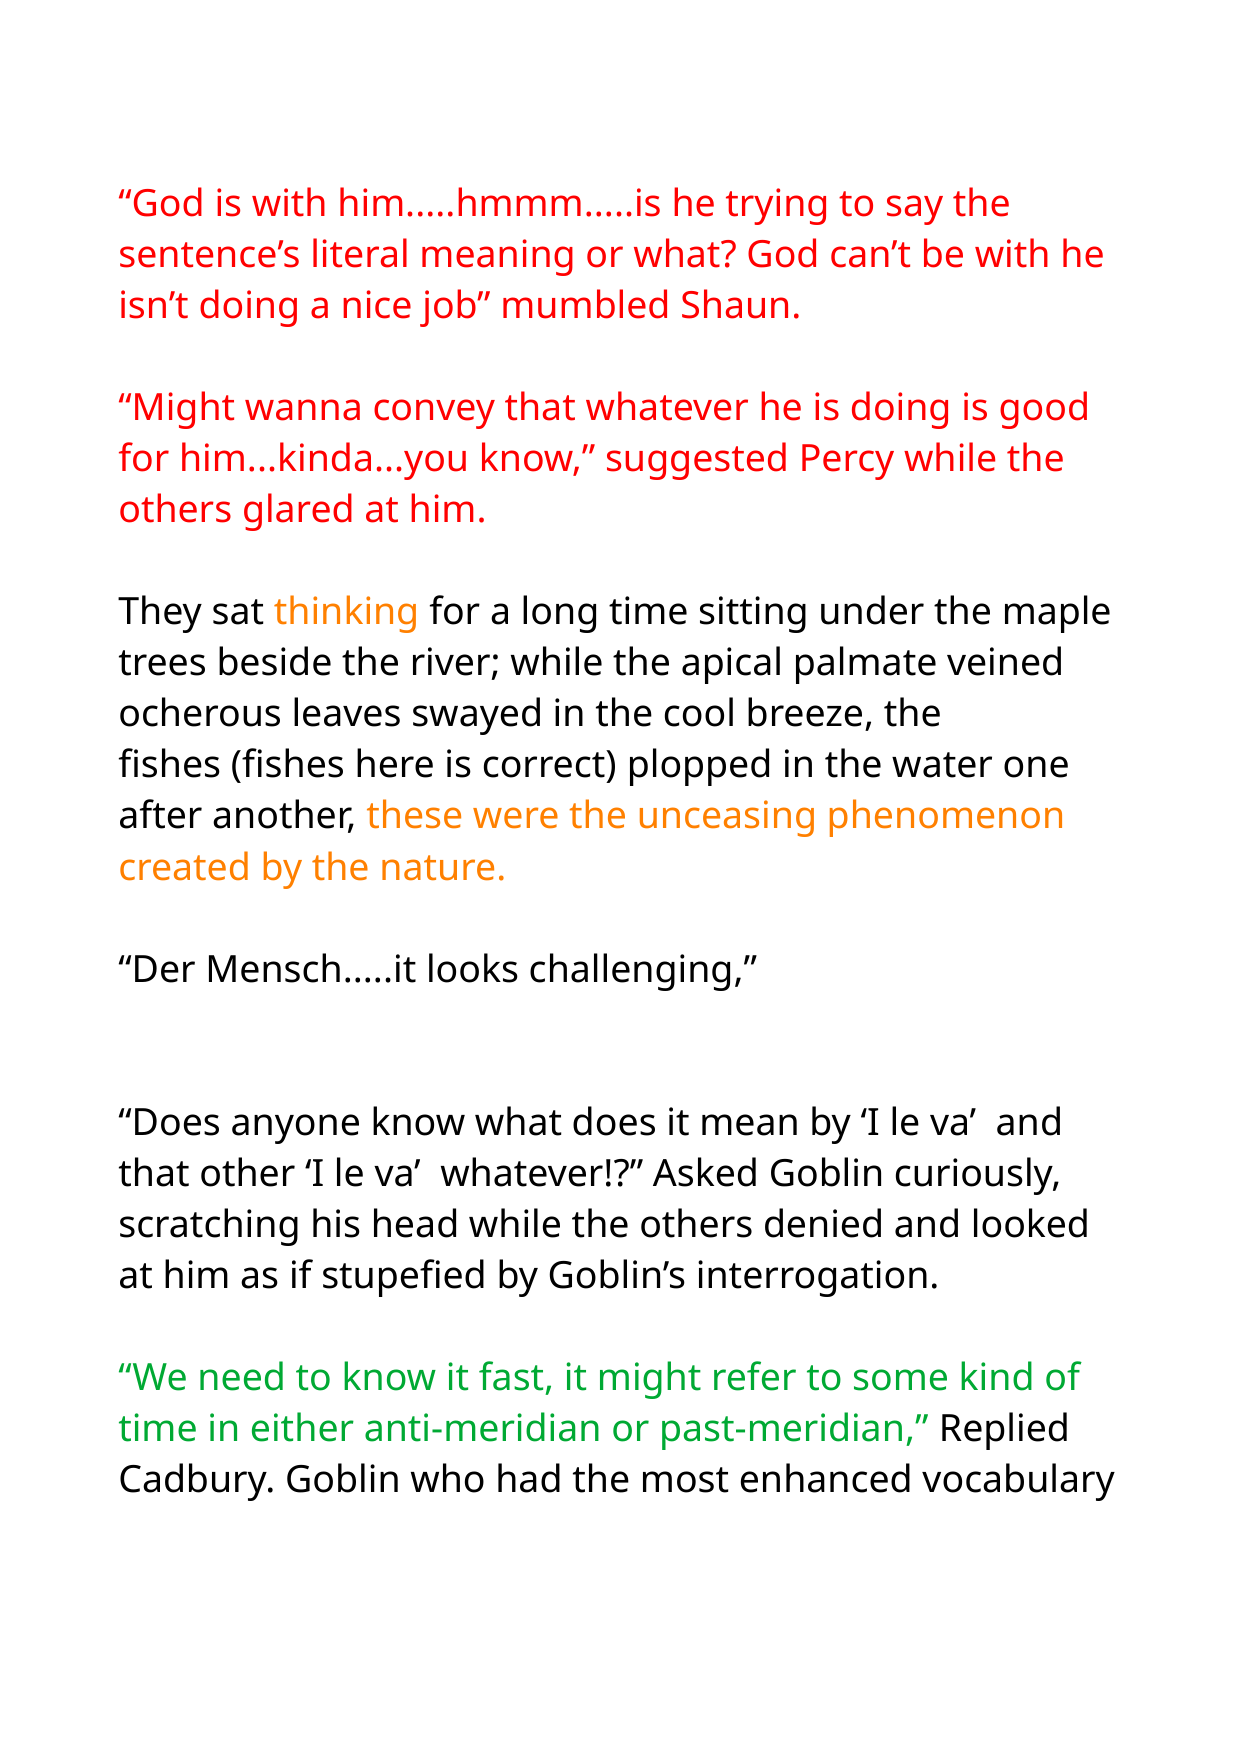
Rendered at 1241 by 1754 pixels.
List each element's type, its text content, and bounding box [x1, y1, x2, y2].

text “We need to know it fast, it might refer to some kind of time in either anti-meridian or past-meridian,” Replied Cadbury. Goblin who had the most enhanced vocabulary [118, 1350, 1122, 1503]
text “Might wanna convey that whatever he is doing is good for him...kinda...you know,” suggested Percy while the others glared at him. [118, 381, 1122, 534]
text “Does anyone know what does it mean by ‘I le va’ and that other ‘I le va’ whatever!?” Asked Goblin curiously, scratching his head while the others denied and looked at him as if stupefied by Goblin’s interrogation. [118, 1095, 1122, 1299]
text “God is with him.....hmmm.....is he trying to say the sentence’s literal meaning or what? God can’t be with he isn’t doing a nice job” mumbled Shaun. [118, 176, 1122, 329]
text “Der Mensch.....it looks challenging,” [118, 942, 1122, 993]
text They sat thinking for a long time sitting under the maple trees beside the river; while the apical palmate veined ocherous leaves swayed in the cool breeze, the [118, 585, 1122, 738]
text fishes (fishes here is correct) plopped in the water one after another, these were the unceasing phenomenon created by the nature. [118, 738, 1122, 891]
